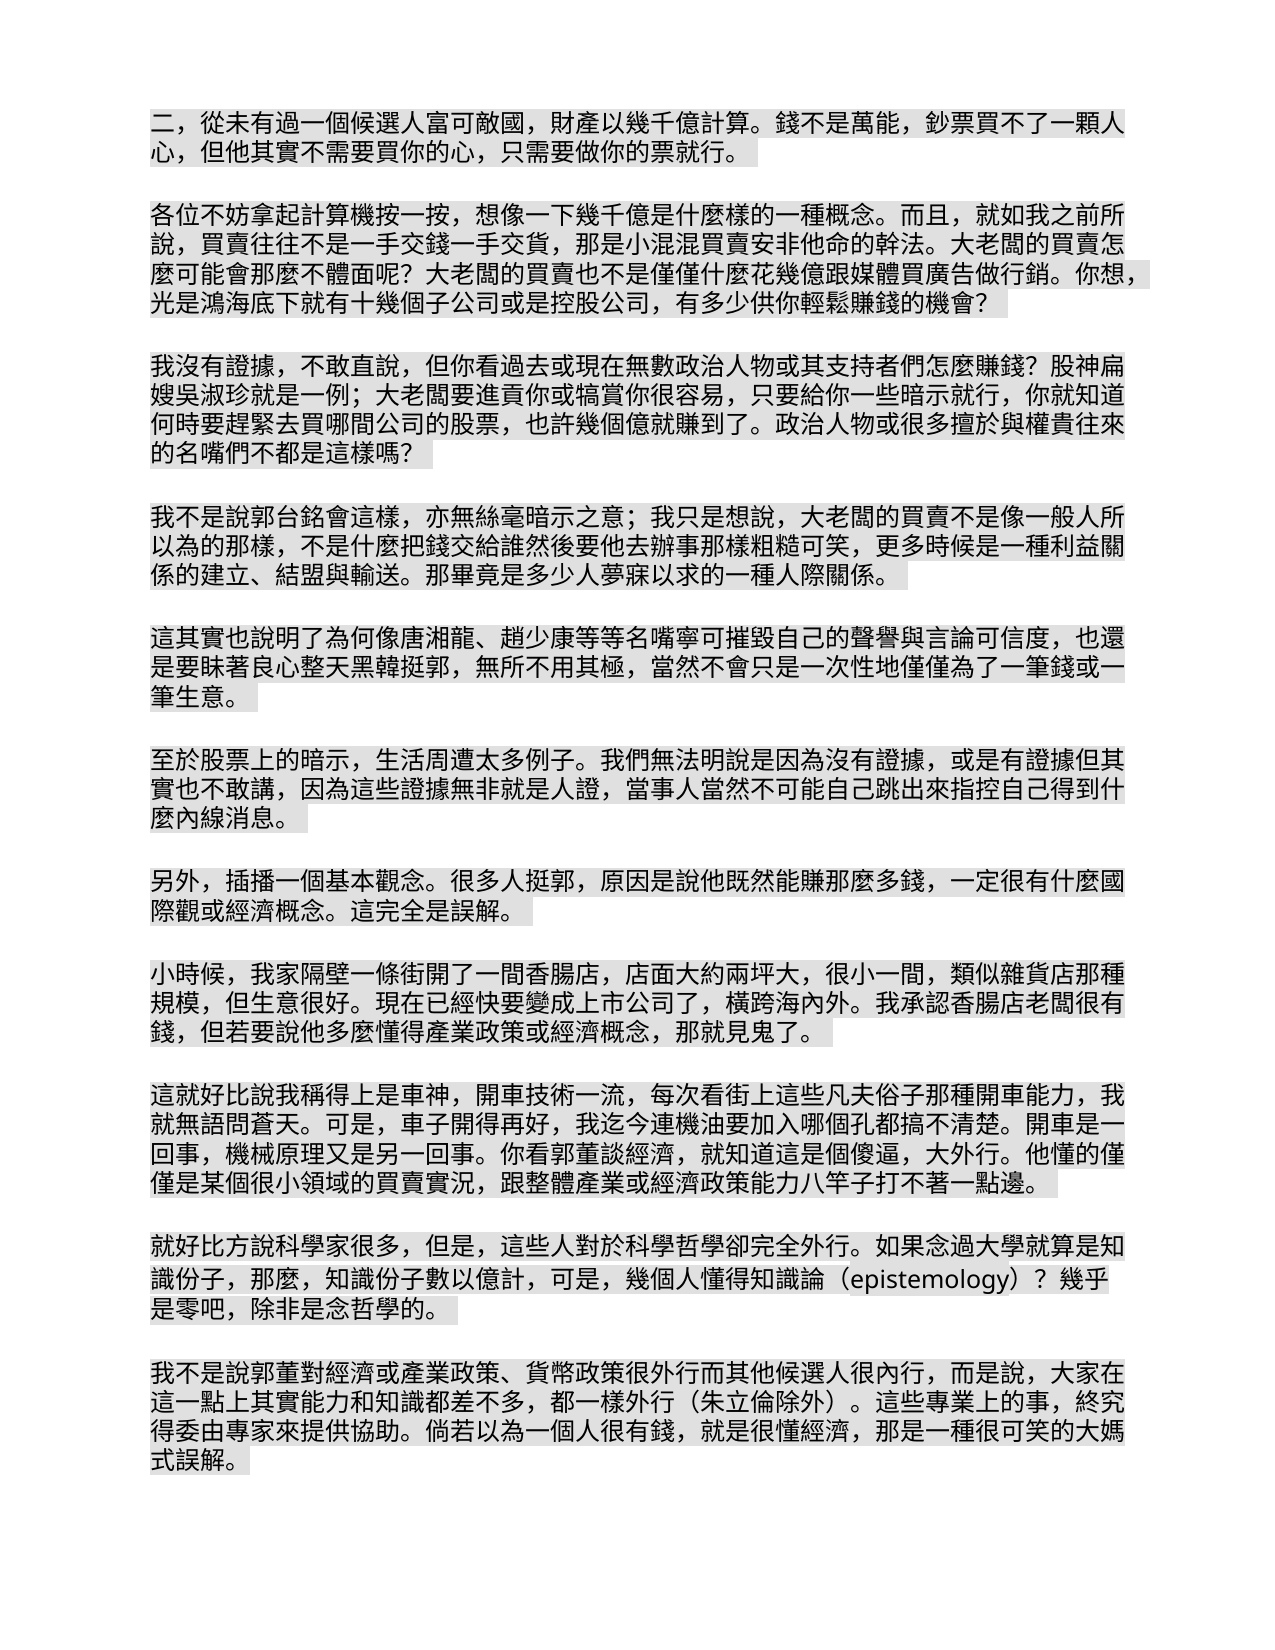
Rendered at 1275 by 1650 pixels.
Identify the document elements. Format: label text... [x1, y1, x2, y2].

text 卡韓政變 (104)：喬王來了！ 陳真 2019. 07. 03. 如果不是半年前韓國瑜憑一人之力，打下一片江山，國民黨老早已經從加護病房直接送太平間。這黨很奇怪，黨有難，大家就做鳥獸散，龜公大老們的龜頭更是不知道縮到哪了。可是，當韓國瑜拯救了一整個黨之後，大老們的龜頭卻馬上又伸得老長，你爭我奪還不打緊，而且打韓黑韓比敵人還凶狠。郭台銘之種種無恥卑鄙的行徑就不用說了，目前看來，就連王金平和朱立倫也一樣機關算盡。 人稱王金平是喬王、老狐狸，這話很難聽，卻是事實；擅於密室協商、暗盤運作，明的一套，暗的又一套；所謂人前手牽手，背後要下什麼手就不好說了。他今天大張旗鼓召開記者會，說民進黨已經準備挺韓國瑜出線，因為韓國瑜比較弱，比較好打，國民黨將會重演換柱事件，因此呼籲黨中央立即停辦初選云云。 你看，很毒吧，政治真不是人幹的事業，硬是把黑的說成白，白的說成黑。韓國瑜倘若比較弱，藍綠怎麼會幾個月來每天聯手照三餐抹黑他呢？王金平或民進黨以為大家全是白癡嗎？可是，很可悲的是，大家並非 "全＂是白痴，但白痴的數量確實非常多。因此，這樣一種擺明為郭拉票的睜眼瞎話依然會有很大作用；故意和民進黨演雙簧，表面上呼籲大家不要中了民進黨 "挺瑜" 的計，其實就是要叫大家卡韓挺郭。 至於國民黨初選會不會做票？在過去我不敢說。但是這回肯定會，因為這些龜公們太想當總統了，特別是郭台銘疑慮最高，連整個黨、整個媒體都可以買下了，區區上千通電話決勝負的所謂民調，哪有可能不染指？有錢不一定會做壞事。但是小人有錢往往就會使壞，郭台銘在過去這幾個月來之無所不用其極的抹黑手段，已經證明了這一點。 在幾個月前，吳敦義就曾經說 "民調做假太容易了＂，他還詳細說明了如何做假。比方說，先把電話打一遍，挑出哪些電話屬於誰的票，然後再來建立所謂抽樣。吳敦義說，就算某甲的民調是某乙的兩三倍也沒用，樣本已經動過手腳，屬於某甲的票早已被大量排除，而某乙的票卻構成樣本主體，看你要怎麼民調，某乙還是穩贏。 吳敦義在這一點上很誠實。不過他講的做假方法只是很多種方法之一。我不相信這些小人會乾乾淨淨地選舉。這幾個月來都已經如此不擇手段，豈有可能在期末考不作弊？ 過去的國民黨和現在的民進黨，就其主要組成份子來說，基本上就是同一個黨。這些人都是做票高手。台灣的選舉就是這麼回事，差別只是在於做得狠不狠，做了多少票；是數量問題，而不是會不會做票的問題。 在這種既定的選舉文化下，掌握資源較少的一方，若要贏，只有一個可能，那就是要贏很多很多，多到讓他無法靠著做票翻盤。 在議員或立委的黨內初選層次，做票風氣與傳聞很盛，但是在總統大選的層次上，做票就比較難，因為不容易下手，但是這回的國民黨總統初選卻是史無前例，特別有此疑慮。原因有二： 一，從未見過一個黨，居然不擇手段拼命想消滅自己黨內的人氣王牌及其支持者。 二，從未有過一個候選人富可敵國，財產以幾千億計算。錢不是萬能，鈔票買不了一顆人心，但他其實不需要買你的心，只需要做你的票就行。 各位不妨拿起計算機按一按，想像一下幾千億是什麼樣的一種概念。而且，就如我之前所說，買賣往往不是一手交錢一手交貨，那是小混混買賣安非他命的幹法。大老闆的買賣怎麼可能會那麼不體面呢？大老闆的買賣也不是僅僅什麼花幾億跟媒體買廣告做行銷。你想，光是鴻海底下就有十幾個子公司或是控股公司，有多少供你輕鬆賺錢的機會？ 我沒有證據，不敢直說，但你看過去或現在無數政治人物或其支持者們怎麼賺錢？股神扁嫂吳淑珍就是一例；大老闆要進貢你或犒賞你很容易，只要給你一些暗示就行，你就知道何時要趕緊去買哪間公司的股票，也許幾個億就賺到了。政治人物或很多擅於與權貴往來的名嘴們不都是這樣嗎？ 我不是說郭台銘會這樣，亦無絲毫暗示之意；我只是想說，大老闆的買賣不是像一般人所以為的那樣，不是什麼把錢交給誰然後要他去辦事那樣粗糙可笑，更多時候是一種利益關係的建立、結盟與輸送。那畢竟是多少人夢寐以求的一種人際關係。 這其實也說明了為何像唐湘龍、趙少康等等名嘴寧可摧毀自己的聲譽與言論可信度，也還是要眛著良心整天黑韓挺郭，無所不用其極，當然不會只是一次性地僅僅為了一筆錢或一筆生意。 至於股票上的暗示，生活周遭太多例子。我們無法明說是因為沒有證據，或是有證據但其實也不敢講，因為這些證據無非就是人證，當事人當然不可能自己跳出來指控自己得到什麼內線消息。 另外，插播一個基本觀念。很多人挺郭，原因是說他既然能賺那麼多錢，一定很有什麼國際觀或經濟概念。這完全是誤解。 小時候，我家隔壁一條街開了一間香腸店，店面大約兩坪大，很小一間，類似雜貨店那種規模，但生意很好。現在已經快要變成上市公司了，橫跨海內外。我承認香腸店老闆很有錢，但若要說他多麼懂得產業政策或經濟概念，那就見鬼了。 這就好比說我稱得上是車神，開車技術一流，每次看街上這些凡夫俗子那種開車能力，我就無語問蒼天。可是，車子開得再好，我迄今連機油要加入哪個孔都搞不清楚。開車是一回事，機械原理又是另一回事。你看郭董談經濟，就知道這是個傻逼，大外行。他懂的僅僅是某個很小領域的買賣實況，跟整體產業或經濟政策能力八竿子打不著一點邊。 就好比方說科學家很多，但是，這些人對於科學哲學卻完全外行。如果念過大學就算是知識份子，那麼，知識份子數以億計，可是，幾個人懂得知識論（epistemology）？幾乎是零吧，除非是念哲學的。 我不是說郭董對經濟或產業政策、貨幣政策很外行而其他候選人很內行，而是說，大家在這一點上其實能力和知識都差不多，都一樣外行（朱立倫除外）。這些專業上的事，終究得委由專家來提供協助。倘若以為一個人很有錢，就是很懂經濟，那是一種很可笑的大媽式誤解。 [150, 75, 1125, 1475]
